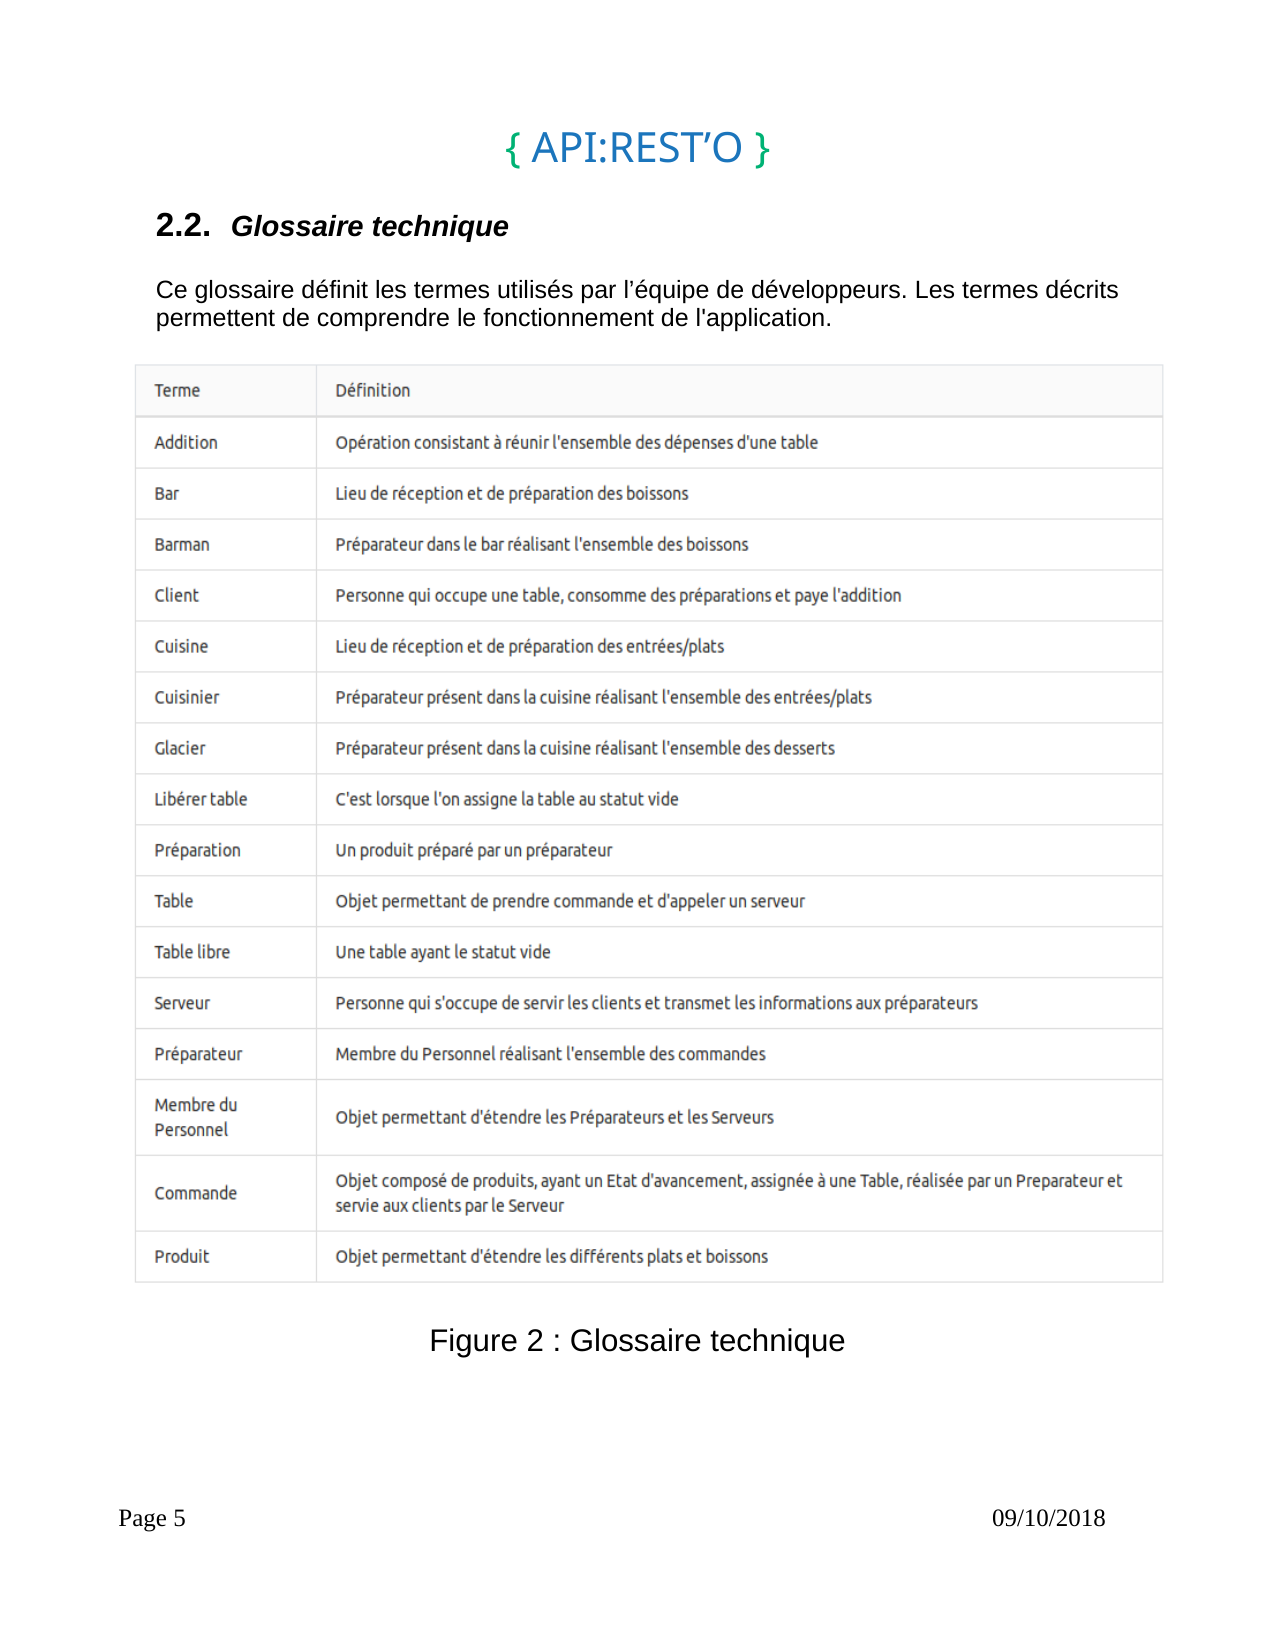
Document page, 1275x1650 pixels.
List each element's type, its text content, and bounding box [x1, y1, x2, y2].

text Figure 2 : Glossaire technique [118, 1322, 1157, 1358]
subtitle Glossaire technique [156, 205, 1157, 243]
picture [128, 357, 1175, 1294]
subtitle Ce glossaire définit les termes utilisés par l’équipe de développeurs. Les termes décrits permettent de comprendre le fonctionnement de l'application. [118, 274, 1157, 332]
